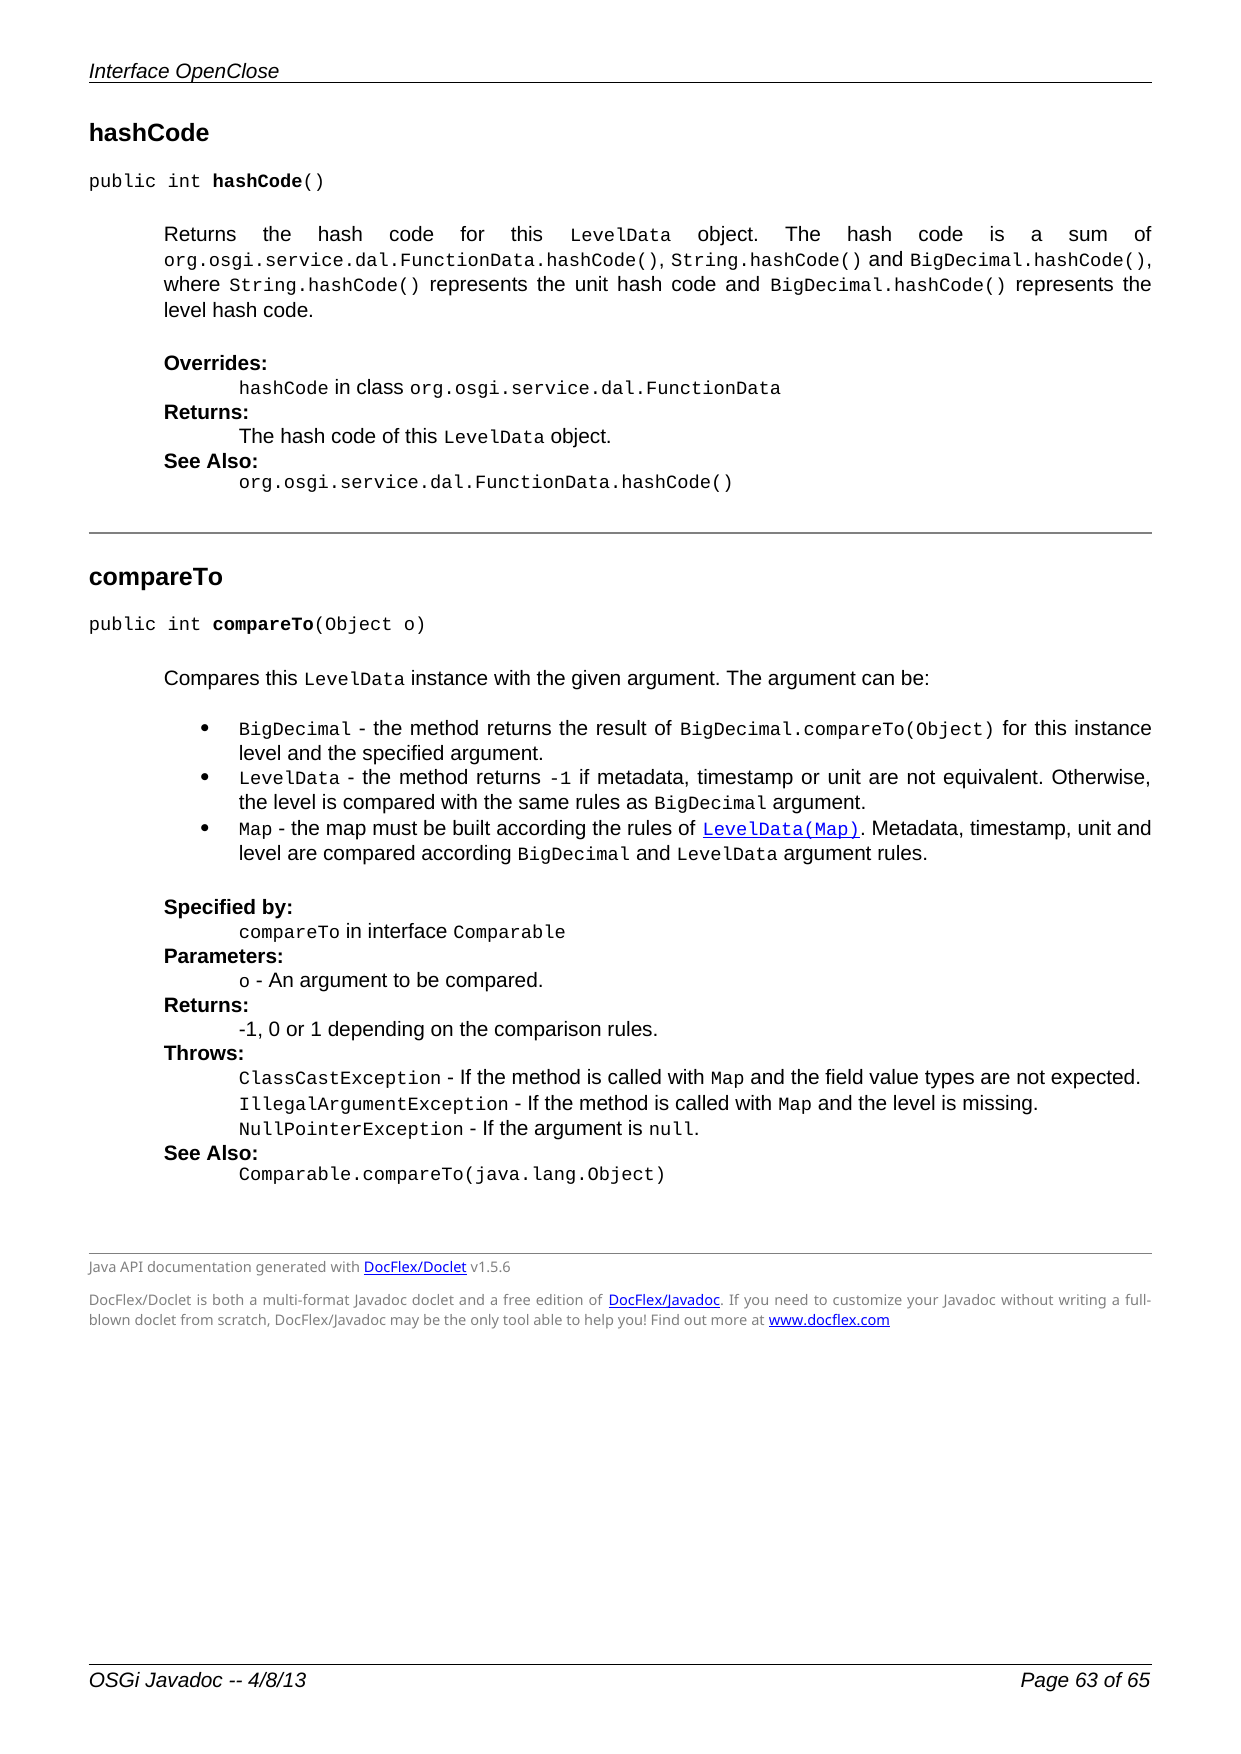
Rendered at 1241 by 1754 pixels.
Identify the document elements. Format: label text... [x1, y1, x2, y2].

text See Also: [163, 1141, 1152, 1165]
text o - An argument to be compared. [238, 968, 1152, 993]
text See Also: [163, 449, 1152, 473]
text Returns: [163, 993, 1152, 1017]
text public int hashCode() [88, 171, 1152, 193]
text Returns: [163, 400, 1152, 424]
text DocFlex/Doclet is both a multi-format Javadoc doclet and a free edition of DocFlex/Javadoc. If you need to customize your Javadoc without writing a full-blown doclet from scratch, DocFlex/Javadoc may be the only tool able to help you! Find out more at www.docflex.com [88, 1289, 1152, 1329]
text -1, 0 or 1 depending on the comparison rules. [238, 1017, 1152, 1041]
text Returns the hash code for this LevelData object. The hash code is a sum of org.osgi.service.dal.FunctionData.hashCode(), String.hashCode() and BigDecimal.hashCode(), where String.hashCode() represents the unit hash code and BigDecimal.hashCode() represents the level hash code. [163, 222, 1152, 321]
list LevelData - the method returns -1 if metadata, timestamp or unit are not equivalent. Otherwise, the level is compared with the same rules as BigDecimal argument. [201, 765, 1152, 815]
text Overrides: [163, 351, 1152, 374]
list Map - the map must be built according the rules of LevelData(Map). Metadata, timestamp, unit and level are compared according BigDecimal and LevelData argument rules. [201, 815, 1152, 866]
text compareTo in interface Comparable [238, 919, 1152, 944]
text hashCode in class org.osgi.service.dal.FunctionData [238, 374, 1152, 400]
subtitle compareTo [88, 562, 1152, 591]
text The hash code of this LevelData object. [238, 424, 1152, 449]
text Compares this LevelData instance with the given argument. The argument can be: [163, 666, 1152, 691]
text Specified by: [163, 895, 1152, 919]
subtitle hashCode [88, 118, 1152, 147]
text Java API documentation generated with DocFlex/Doclet v1.5.6 [88, 1254, 1152, 1277]
text NullPointerException - If the argument is null. [238, 1116, 1152, 1141]
text Parameters: [163, 944, 1152, 968]
text ClassCastException - If the method is called with Map and the field value types are not expected. [238, 1065, 1152, 1090]
text org.osgi.service.dal.FunctionData.hashCode() [238, 473, 1152, 494]
list BigDecimal - the method returns the result of BigDecimal.compareTo(Object) for this instance level and the specified argument. [201, 716, 1152, 765]
text Throws: [163, 1041, 1152, 1065]
text Comparable.compareTo(java.lang.Object) [238, 1165, 1152, 1186]
text public int compareTo(Object o) [88, 615, 1152, 636]
text IllegalArgumentException - If the method is called with Map and the level is missing. [238, 1090, 1152, 1116]
